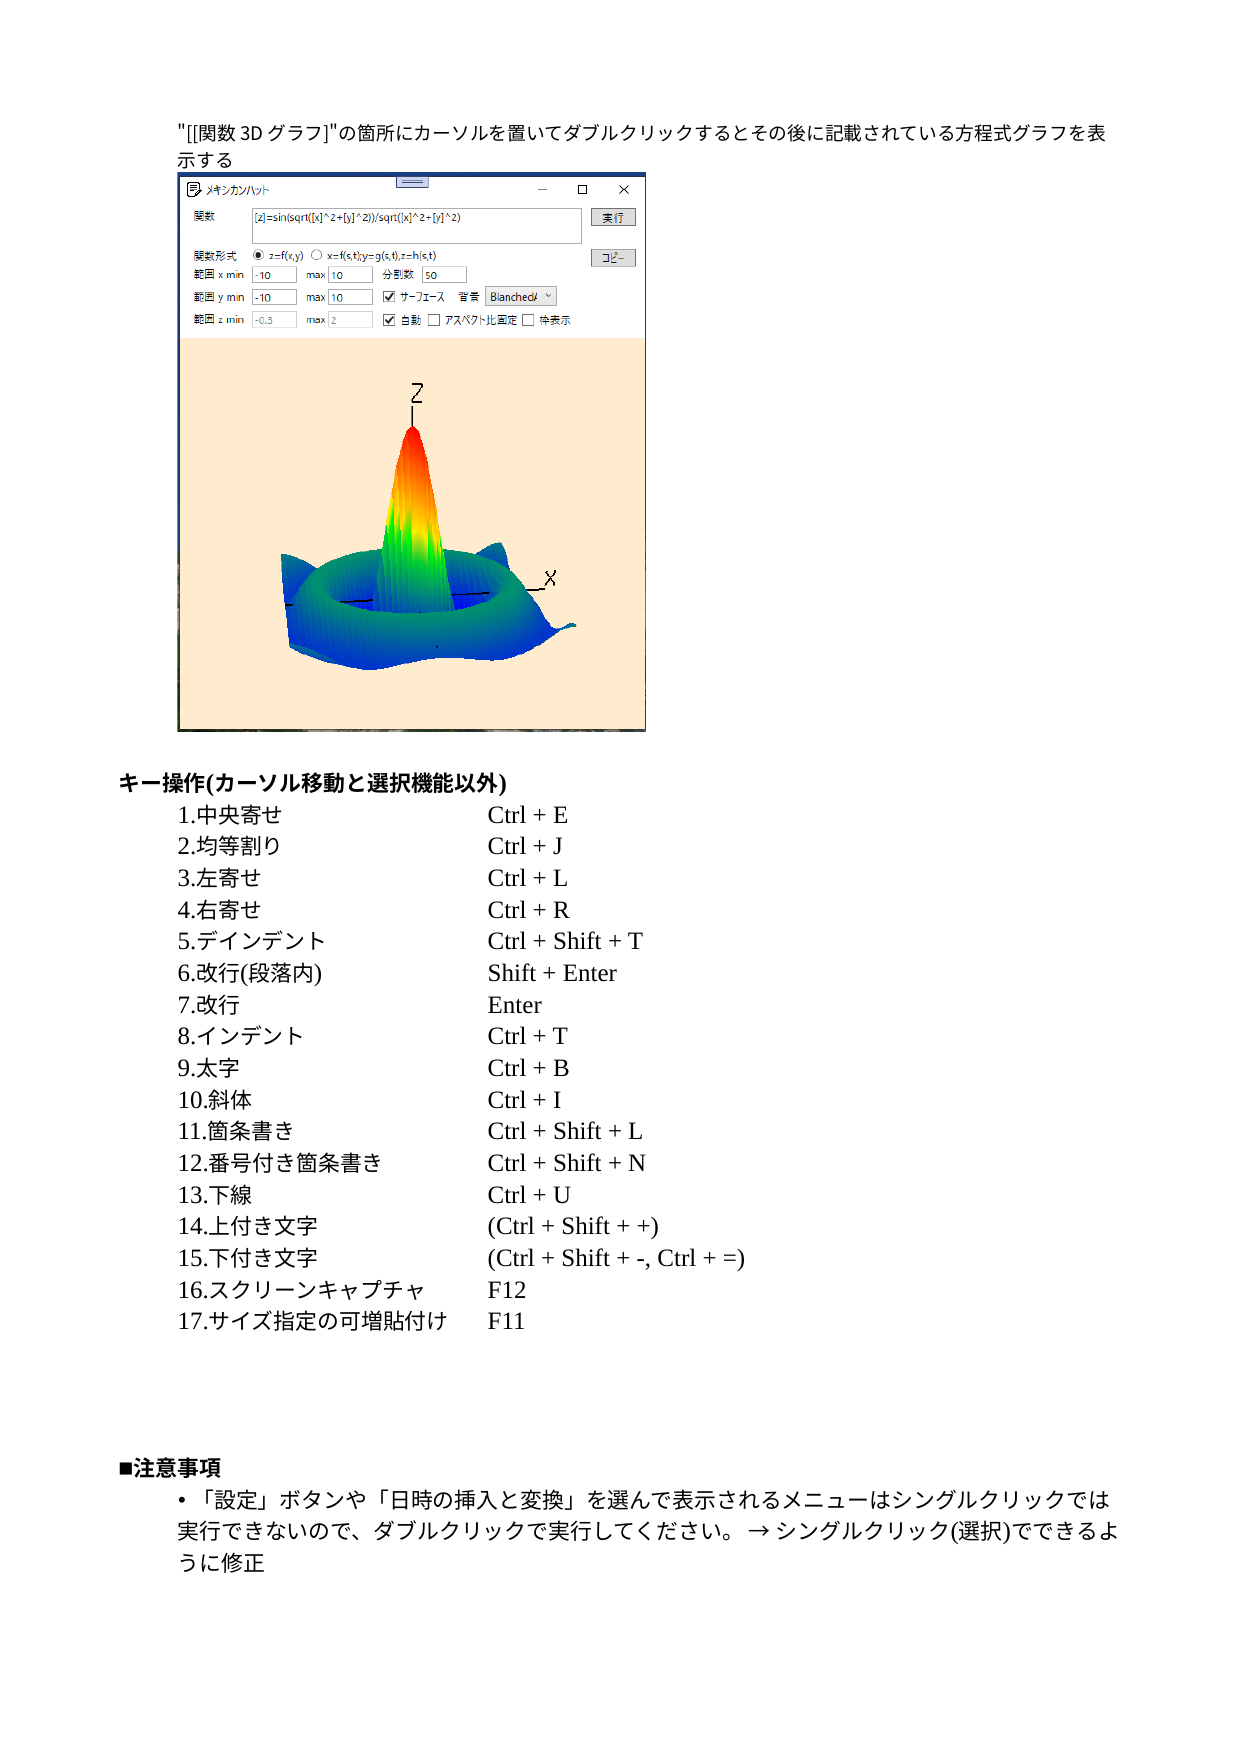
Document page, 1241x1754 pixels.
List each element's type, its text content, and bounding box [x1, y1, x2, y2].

text 4.右寄せ Ctrl + R [177, 893, 1122, 924]
text 8.インデント Ctrl + T [177, 1019, 1122, 1051]
text 6.改行(段落内) Shift + Enter [177, 956, 1122, 988]
text • 「設定」ボタンや「日時の挿入と変換」を選んで表示されるメニューはシングルクリックでは実行できないので、ダブルクリックで実行してください。 → シングルクリック(選択)でできるように修正 [177, 1483, 1122, 1578]
text "[[関数3Dグラフ]"の箇所にカーソルを置いてダブルクリックするとその後に記載されている方程式グラフを表示する [177, 118, 1122, 732]
picture [177, 172, 646, 732]
text 3.左寄せ Ctrl + L [177, 861, 1122, 893]
text 15.下付き文字 (Ctrl + Shift + -, Ctrl + =) [177, 1241, 1122, 1273]
text 14.上付き文字 (Ctrl + Shift + +) [177, 1209, 1122, 1241]
text キー操作(カーソル移動と選択機能以外) [118, 766, 1122, 798]
text 5.デインデント Ctrl + Shift + T [177, 924, 1122, 956]
text 9.太字 Ctrl + B [177, 1051, 1122, 1083]
text 17.サイズ指定の可増貼付け F11 [177, 1304, 1122, 1336]
text 2.均等割り Ctrl + J [177, 829, 1122, 861]
text 1.中央寄せ Ctrl + E [177, 798, 1122, 829]
text 7.改行 Enter [177, 988, 1122, 1019]
text ■注意事項 [118, 1451, 1122, 1483]
text 16.スクリーンキャプチャ F12 [177, 1273, 1122, 1304]
text 11.箇条書き Ctrl + Shift + L [177, 1114, 1122, 1146]
text 10.斜体 Ctrl + I [177, 1083, 1122, 1114]
text 12.番号付き箇条書き Ctrl + Shift + N [177, 1146, 1122, 1178]
text 13.下線 Ctrl + U [177, 1178, 1122, 1209]
